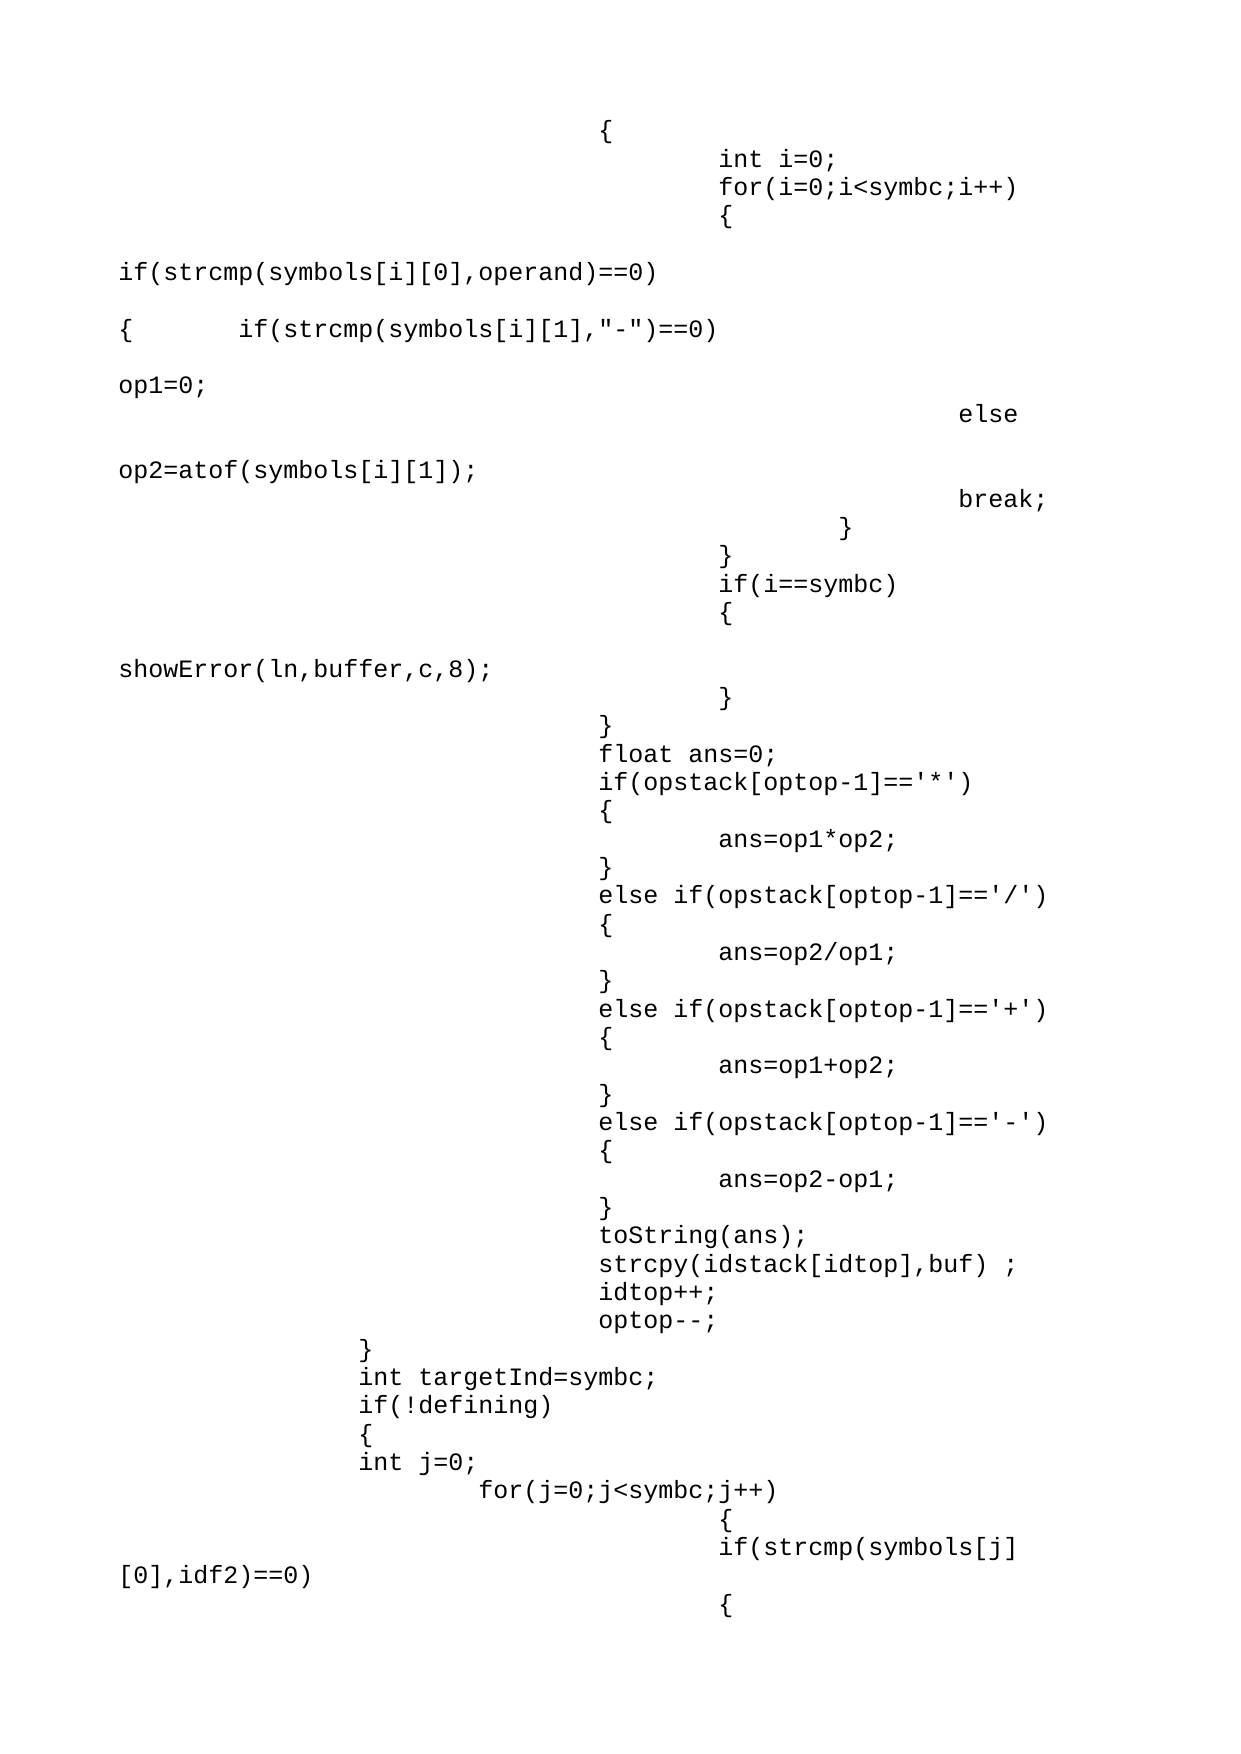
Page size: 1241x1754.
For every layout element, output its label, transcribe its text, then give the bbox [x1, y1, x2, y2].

text { [118, 798, 1122, 826]
text else [118, 401, 1122, 430]
text for(j=0;j<symbc;j++) [118, 1478, 1122, 1506]
text } [118, 1081, 1122, 1110]
text } [118, 543, 1122, 571]
text { [118, 1025, 1122, 1053]
text float ans=0; [118, 741, 1122, 770]
text ans=op2-op1; [118, 1166, 1122, 1195]
text optop--; [118, 1308, 1122, 1336]
text int i=0; [118, 146, 1122, 175]
text for(i=0;i<symbc;i++) [118, 175, 1122, 203]
text } [118, 713, 1122, 741]
text showError(ln,buffer,c,8); [118, 628, 1122, 685]
text { [118, 1421, 1122, 1450]
text op1=0; [118, 345, 1122, 401]
text else if(opstack[optop-1]=='/') [118, 883, 1122, 911]
text { [118, 1138, 1122, 1166]
text if(!defining) [118, 1393, 1122, 1421]
text op2=atof(symbols[i][1]); [118, 430, 1122, 486]
text else if(opstack[optop-1]=='+') [118, 996, 1122, 1025]
text } [118, 1336, 1122, 1365]
text else if(opstack[optop-1]=='-') [118, 1110, 1122, 1138]
text ans=op1+op2; [118, 1053, 1122, 1081]
text { [118, 600, 1122, 628]
text ans=op1*op2; [118, 826, 1122, 855]
text } [118, 515, 1122, 543]
text int targetInd=symbc; [118, 1365, 1122, 1393]
text } [118, 855, 1122, 883]
text } [118, 1195, 1122, 1223]
text int j=0; [118, 1450, 1122, 1478]
text break; [118, 486, 1122, 515]
text strcpy(idstack[idtop],buf) ; [118, 1251, 1122, 1280]
text } [118, 685, 1122, 713]
text if(opstack[optop-1]=='*') [118, 770, 1122, 798]
text if(i==symbc) [118, 571, 1122, 600]
text { [118, 1591, 1122, 1620]
text { [118, 118, 1122, 146]
text if(strcmp(symbols[j][0],idf2)==0) [118, 1535, 1122, 1591]
text if(strcmp(symbols[i][0],operand)==0) [118, 231, 1122, 288]
text ans=op2/op1; [118, 940, 1122, 968]
text idtop++; [118, 1280, 1122, 1308]
text { if(strcmp(symbols[i][1],"-")==0) [118, 288, 1122, 345]
text { [118, 911, 1122, 940]
text } [118, 968, 1122, 996]
text { [118, 203, 1122, 231]
text { [118, 1506, 1122, 1535]
text toString(ans); [118, 1223, 1122, 1251]
